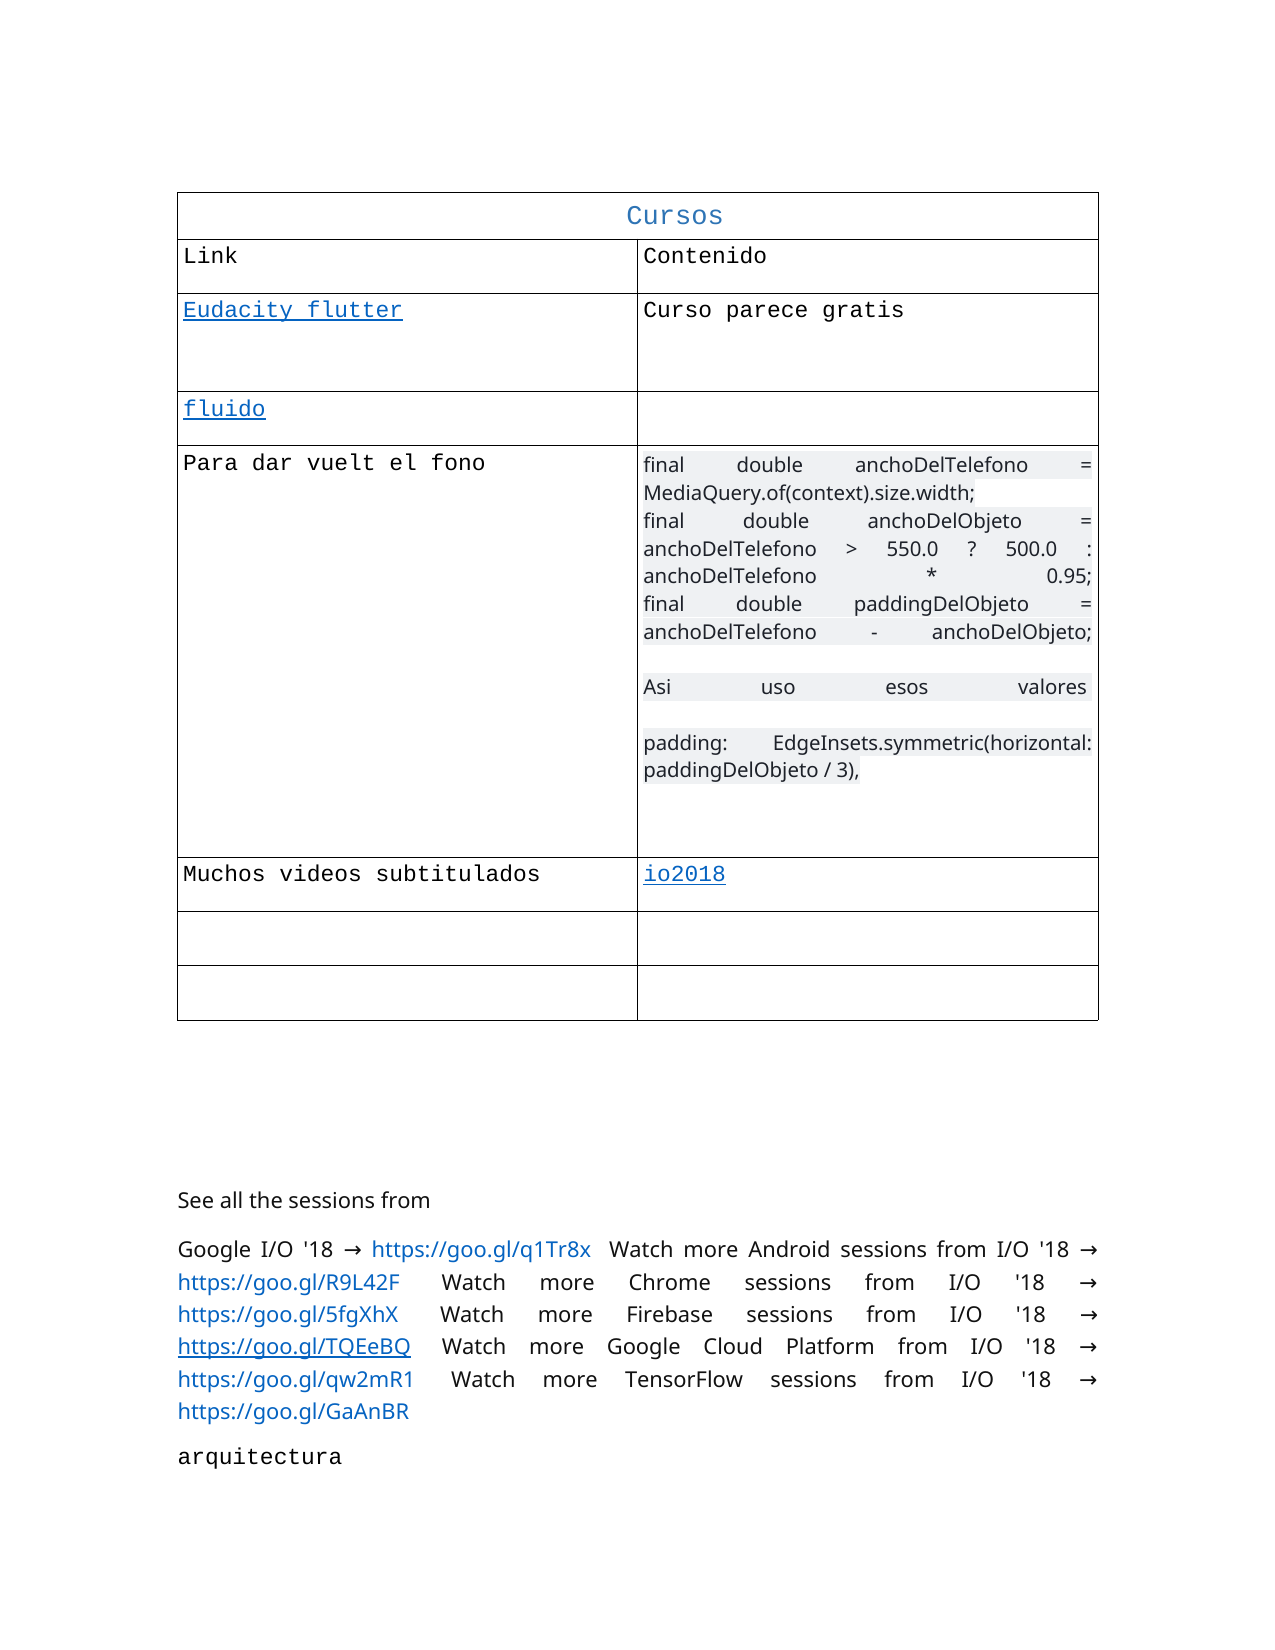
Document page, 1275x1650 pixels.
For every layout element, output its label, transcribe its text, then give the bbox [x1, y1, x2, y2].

table_cell Link [178, 240, 637, 293]
table_cell Eudacity flutter [178, 294, 637, 391]
table_cell [638, 966, 1098, 1019]
table_cell Muchos videos subtitulados [178, 858, 637, 911]
text arquitectura [177, 1445, 1098, 1471]
text Google I/O '18 → https://goo.gl/q1Tr8x Watch more Android sessions from I/O '18 → https://goo.gl/R9L42F Watch more Chrome sessions from I/O '18 → https://goo.gl/5fgXhX Watch more Firebase sessions from I/O '18 → https://goo.gl/TQEeBQ Watch more Google Cloud Platform from I/O '18 → https://goo.gl/qw2mR1 Watch more TensorFlow sessions from I/O '18 → https://goo.gl/GaAnBR [177, 1234, 1098, 1426]
table_header Cursos [178, 193, 1098, 238]
table_cell fluido [178, 392, 637, 445]
table_cell io2018 [638, 858, 1098, 911]
table_cell final double anchoDelTelefono = MediaQuery.of(context).size.width; final double anchoDelObjeto = anchoDelTelefono > 550.0 ? 500.0 : anchoDelTelefono * 0.95; final double paddingDelObjeto = anchoDelTelefono - anchoDelObjeto; Asi uso esos valores padding: EdgeInsets.symmetric(horizontal: paddingDelObjeto / 3), [638, 446, 1098, 857]
table_cell Para dar vuelt el fono [178, 446, 637, 857]
text See all the sessions from [177, 1186, 1098, 1215]
table_cell [638, 912, 1098, 965]
table_cell [638, 392, 1098, 445]
table_cell Contenido [638, 240, 1098, 293]
table_cell [178, 966, 637, 1019]
table_cell Curso parece gratis [638, 294, 1098, 391]
table_cell [178, 912, 637, 965]
